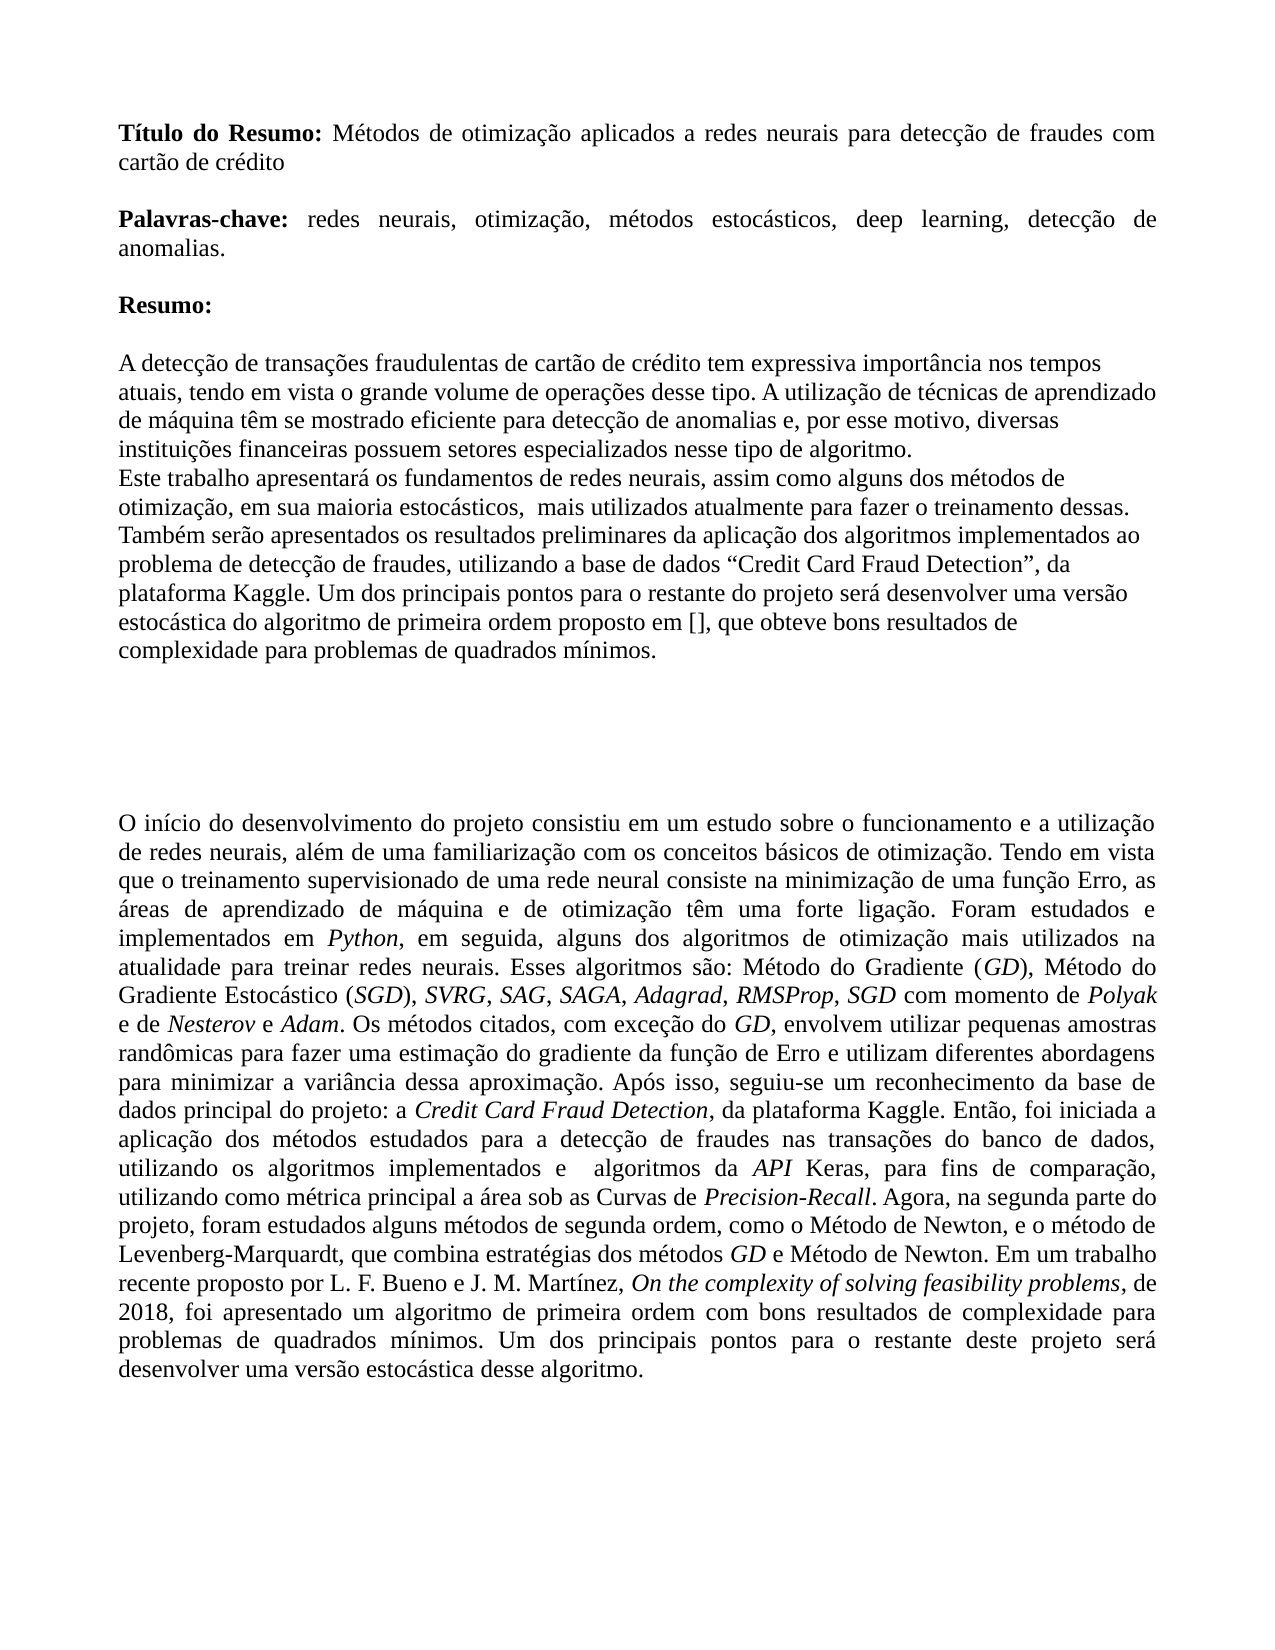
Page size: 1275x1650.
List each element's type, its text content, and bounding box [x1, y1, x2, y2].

text O início do desenvolvimento do projeto consistiu em um estudo sobre o funcionamento e a utilização de redes neurais, além de uma familiarização com os conceitos básicos de otimização. Tendo em vista que o treinamento supervisionado de uma rede neural consiste na minimização de uma função Erro, as áreas de aprendizado de máquina e de otimização têm uma forte ligação. Foram estudados e implementados em Python, em seguida, alguns dos algoritmos de otimização mais utilizados na atualidade para treinar redes neurais. Esses algoritmos são: Método do Gradiente (GD), Método do Gradiente Estocástico (SGD), SVRG, SAG, SAGA, Adagrad, RMSProp, SGD com momento de Polyak e de Nesterov e Adam. Os métodos citados, com exceção do GD, envolvem utilizar pequenas amostras randômicas para fazer uma estimação do gradiente da função de Erro e utilizam diferentes abordagens para minimizar a variância dessa aproximação. Após isso, seguiu-se um reconhecimento da base de dados principal do projeto: a Credit Card Fraud Detection, da plataforma Kaggle. Então, foi iniciada a aplicação dos métodos estudados para a detecção de fraudes nas transações do banco de dados, utilizando os algoritmos implementados e algoritmos da API Keras, para fins de comparação, utilizando como métrica principal a área sob as Curvas de Precision-Recall. Agora, na segunda parte do projeto, foram estudados alguns métodos de segunda ordem, como o Método de Newton, e o método de Levenberg-Marquardt, que combina estratégias dos métodos GD e Método de Newton. Em um trabalho recente proposto por L. F. Bueno e J. M. Martínez, On the complexity of solving feasibility problems, de 2018, foi apresentado um algoritmo de primeira ordem com bons resultados de complexidade para problemas de quadrados mínimos. Um dos principais pontos para o restante deste projeto será desenvolver uma versão estocástica desse algoritmo. [118, 808, 1157, 1383]
text A detecção de transações fraudulentas de cartão de crédito tem expressiva importância nos tempos atuais, tendo em vista o grande volume de operações desse tipo. A utilização de técnicas de aprendizado de máquina têm se mostrado eficiente para detecção de anomalias e, por esse motivo, diversas instituições financeiras possuem setores especializados nesse tipo de algoritmo. [118, 348, 1157, 463]
text Título do Resumo: Métodos de otimização aplicados a redes neurais para detecção de fraudes com cartão de crédito [118, 118, 1157, 176]
text Este trabalho apresentará os fundamentos de redes neurais, assim como alguns dos métodos de otimização, em sua maioria estocásticos, mais utilizados atualmente para fazer o treinamento dessas. Também serão apresentados os resultados preliminares da aplicação dos algoritmos implementados ao problema de detecção de fraudes, utilizando a base de dados “Credit Card Fraud Detection”, da plataforma Kaggle. Um dos principais pontos para o restante do projeto será desenvolver uma versão estocástica do algoritmo de primeira ordem proposto em [], que obteve bons resultados de complexidade para problemas de quadrados mínimos. [118, 463, 1157, 664]
text Palavras-chave: redes neurais, otimização, métodos estocásticos, deep learning, detecção de anomalias. [118, 204, 1157, 262]
text Resumo: [118, 291, 1157, 319]
